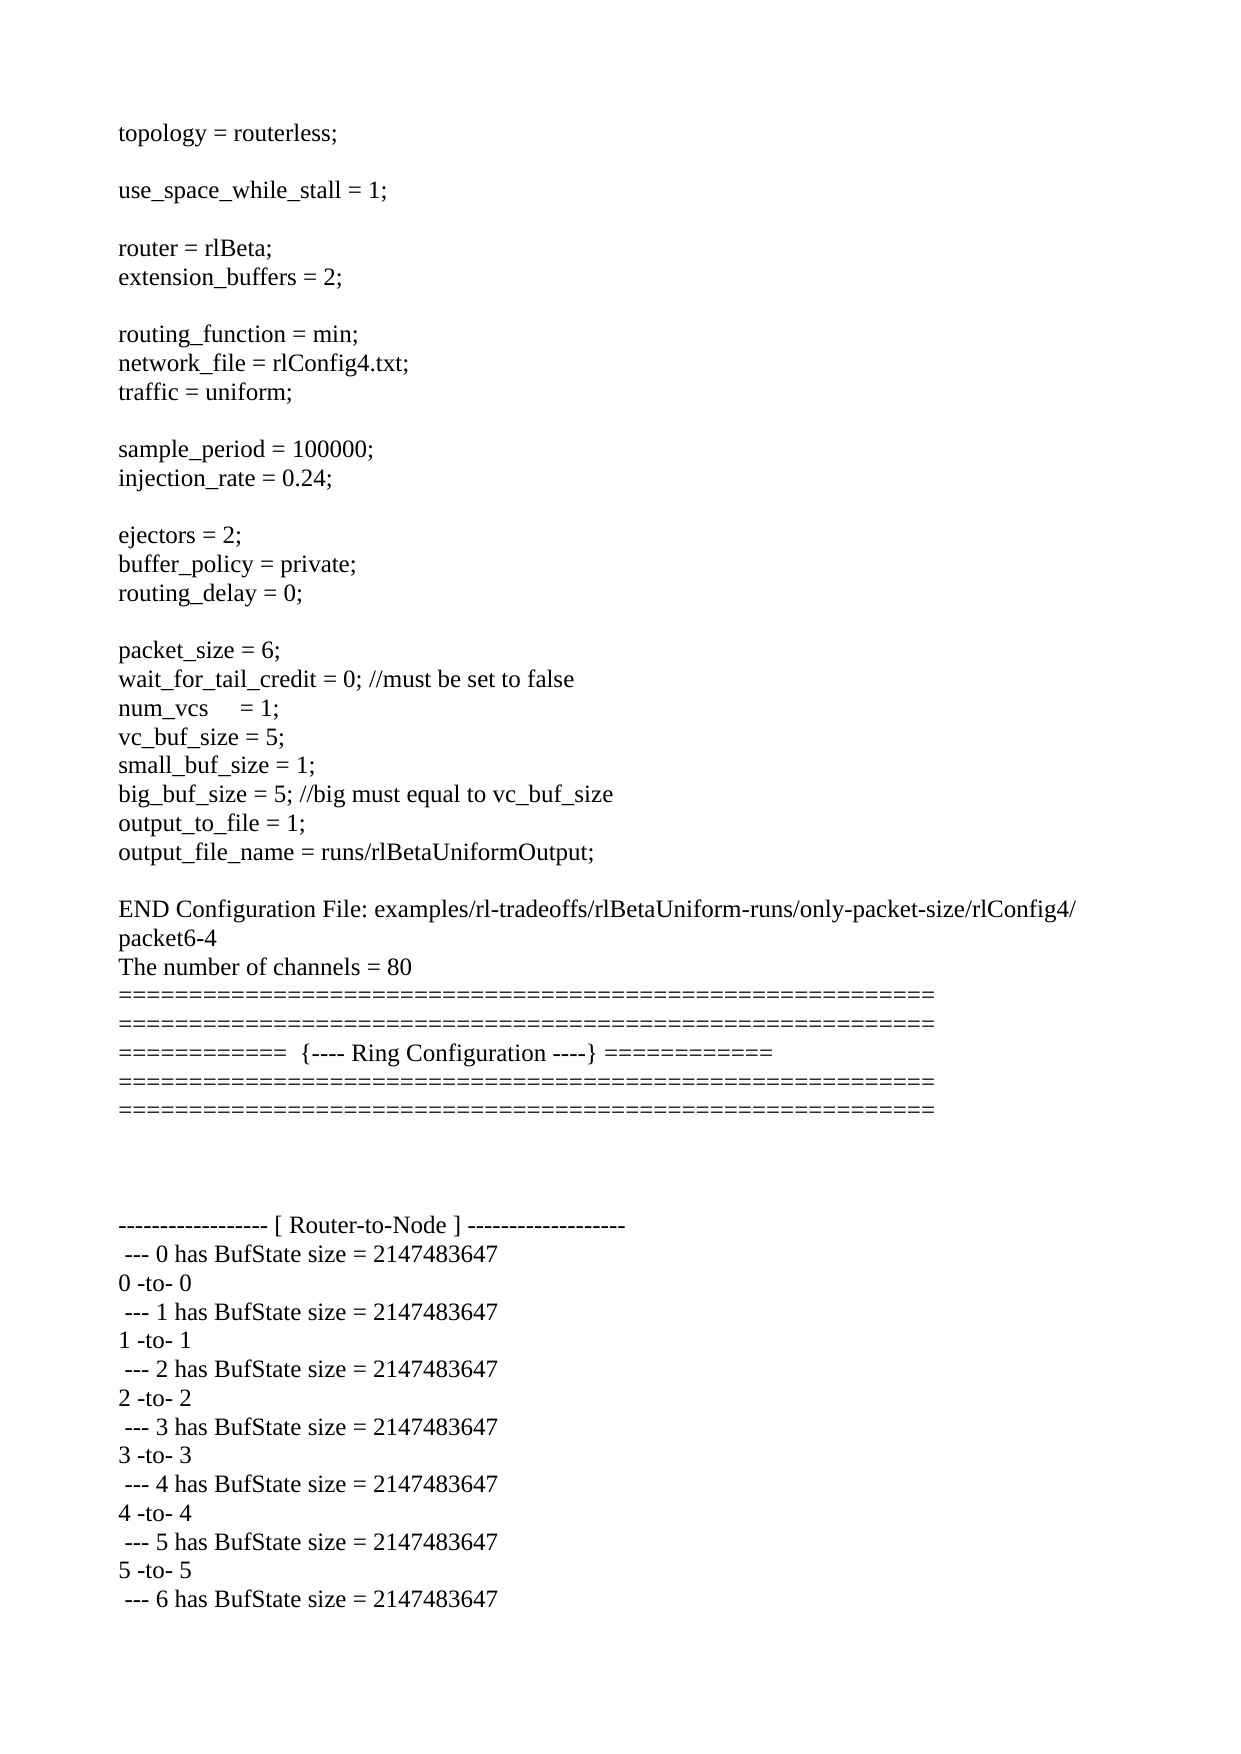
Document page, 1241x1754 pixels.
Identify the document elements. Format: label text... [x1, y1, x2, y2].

text 5 -to- 5 [118, 1556, 1122, 1584]
text ejectors = 2; [118, 521, 1122, 549]
text buffer_policy = private; [118, 549, 1122, 578]
text network_file = rlConfig4.txt; [118, 348, 1122, 377]
text --- 4 has BufState size = 2147483647 [118, 1469, 1122, 1498]
text packet_size = 6; [118, 636, 1122, 664]
text big_buf_size = 5; //big must equal to vc_buf_size [118, 779, 1122, 808]
text topology = routerless; [118, 118, 1122, 147]
text ========================================================== [118, 1067, 1122, 1096]
text ========================================================== [118, 981, 1122, 1009]
text sample_period = 100000; [118, 434, 1122, 463]
text --- 5 has BufState size = 2147483647 [118, 1527, 1122, 1556]
text use_space_while_stall = 1; [118, 176, 1122, 204]
text ------------------ [ Router-to-Node ] ------------------- [118, 1211, 1122, 1239]
text 4 -to- 4 [118, 1498, 1122, 1527]
text traffic = uniform; [118, 377, 1122, 406]
text --- 6 has BufState size = 2147483647 [118, 1584, 1122, 1613]
text --- 3 has BufState size = 2147483647 [118, 1412, 1122, 1441]
text 1 -to- 1 [118, 1326, 1122, 1354]
text ========================================================== [118, 1009, 1122, 1038]
text routing_function = min; [118, 319, 1122, 348]
text output_file_name = runs/rlBetaUniformOutput; [118, 837, 1122, 866]
text --- 1 has BufState size = 2147483647 [118, 1297, 1122, 1326]
text small_buf_size = 1; [118, 751, 1122, 779]
text ========================================================== [118, 1096, 1122, 1124]
text --- 0 has BufState size = 2147483647 [118, 1239, 1122, 1268]
text ============ {---- Ring Configuration ----} ============ [118, 1038, 1122, 1067]
text routing_delay = 0; [118, 578, 1122, 607]
text vc_buf_size = 5; [118, 722, 1122, 751]
text router = rlBeta; [118, 233, 1122, 262]
text 2 -to- 2 [118, 1383, 1122, 1412]
text num_vcs = 1; [118, 693, 1122, 722]
text 3 -to- 3 [118, 1441, 1122, 1469]
text --- 2 has BufState size = 2147483647 [118, 1354, 1122, 1383]
text 0 -to- 0 [118, 1268, 1122, 1297]
text END Configuration File: examples/rl-tradeoffs/rlBetaUniform-runs/only-packet-size/rlConfig4/packet6-4 [118, 894, 1122, 952]
text wait_for_tail_credit = 0; //must be set to false [118, 664, 1122, 693]
text injection_rate = 0.24; [118, 463, 1122, 492]
text output_to_file = 1; [118, 808, 1122, 837]
text extension_buffers = 2; [118, 262, 1122, 291]
text The number of channels = 80 [118, 952, 1122, 981]
